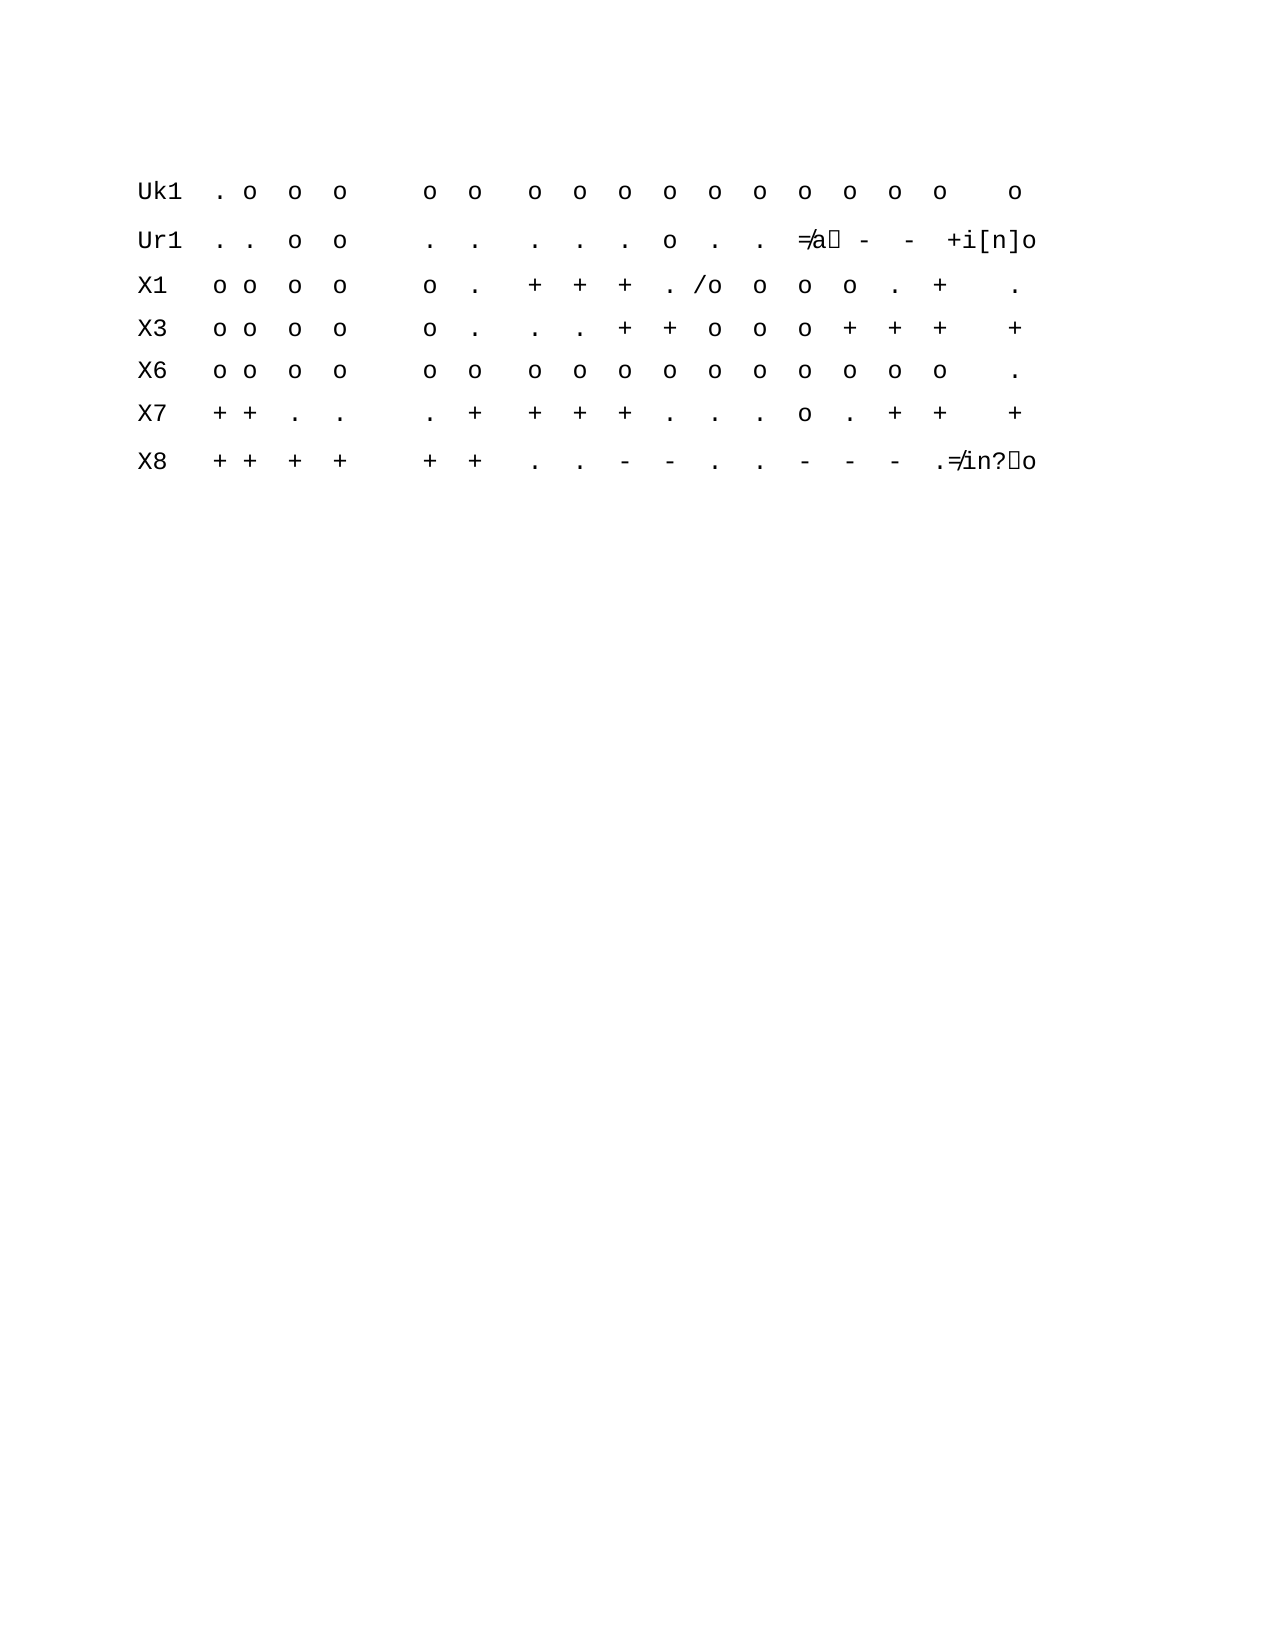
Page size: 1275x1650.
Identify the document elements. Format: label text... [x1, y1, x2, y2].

text X7 + + . . . + + + + . . . o . + + + [137, 400, 1138, 428]
text X1 o o o o o . + + + . /o o o o . + . [137, 273, 1138, 301]
text X6 o o o o o o o o o o o o o o o o . [137, 358, 1138, 386]
text Ur1 . . o o . . . . . o . . ≠a - - +i[n]o [137, 221, 1138, 256]
text X3 o o o o o . . . + + o o o + + + + [137, 315, 1138, 343]
text Uk1 . o o o o o o o o o o o o o o o o [137, 179, 1138, 207]
text X8 + + + + + + . . - - . . - - - .≠in?o [137, 443, 1138, 477]
